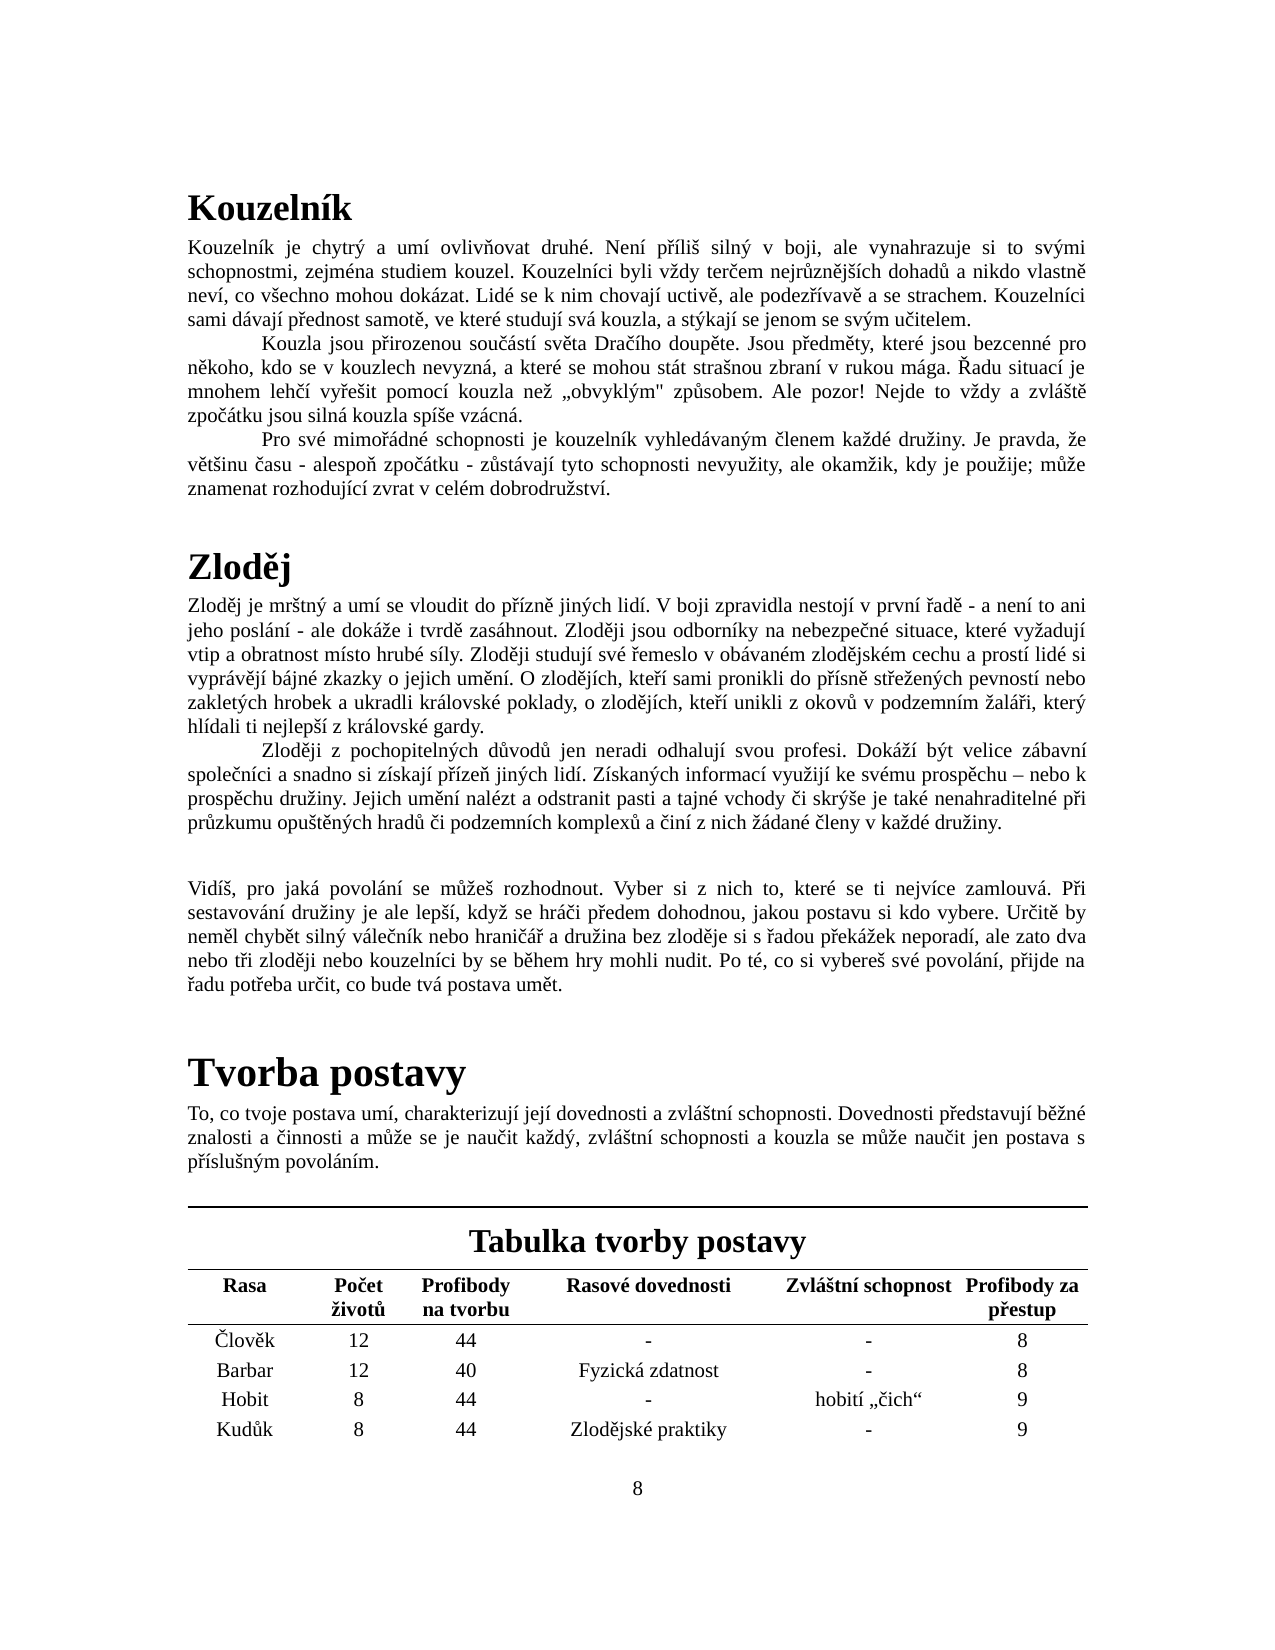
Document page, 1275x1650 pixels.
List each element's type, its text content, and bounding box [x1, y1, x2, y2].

table_cell - [780, 1414, 957, 1444]
table_cell 40 [415, 1355, 517, 1384]
subtitle Zloděj [187, 544, 1087, 587]
table_cell 44 [415, 1385, 517, 1414]
table_cell 8 [302, 1414, 415, 1444]
table_cell 12 [302, 1355, 415, 1384]
table_header Tabulka tvorby postavy [188, 1208, 1087, 1269]
table_cell Rasové dovednosti [517, 1270, 780, 1324]
table_cell Člověk [188, 1325, 302, 1354]
table_cell hobití „čich“ [780, 1385, 957, 1414]
table_cell - [780, 1355, 957, 1384]
table_cell Hobit [188, 1385, 302, 1414]
text Kouzelník je chytrý a umí ovlivňovat druhé. Není příliš silný v boji, ale vynahrazuje si to svými schopnostmi, zejména studiem kouzel. Kouzelníci byli vždy terčem nejrůznějších dohadů a nikdo vlastně neví, co všechno mohou dokázat. Lidé se k nim chovají uctivě, ale podezřívavě a se strachem. Kouzelníci sami dávají přednost samotě, ve které studují svá kouzla, a stýkají se jenom se svým učitelem. Kouzla jsou přirozenou součástí světa Dračího doupěte. Jsou předměty, které jsou bezcenné pro někoho, kdo se v kouzlech nevyzná, a které se mohou stát strašnou zbraní v rukou mága. Řadu situací je mnohem lehčí vyřešit pomocí kouzla než „obvyklým" způsobem. Ale pozor! Nejde to vždy a zvláště zpočátku jsou silná kouzla spíše vzácná. Pro své mimořádné schopnosti je kouzelník vyhledávaným členem každé družiny. Je pravda, že většinu času - alespoň zpočátku - zůstávají tyto schopnosti nevyužity, ale okamžik, kdy je použije; může znamenat rozhodující zvrat v celém dobrodružství. [187, 235, 1087, 499]
table_cell - [780, 1325, 957, 1354]
table_cell Fyzická zdatnost [517, 1355, 780, 1384]
table_cell 9 [957, 1385, 1087, 1414]
text Vidíš, pro jaká povolání se můžeš rozhodnout. Vyber si z nich to, které se ti nejvíce zamlouvá. Při sestavování družiny je ale lepší, když se hráči předem dohodnou, jakou postavu si kdo vybere. Určitě by neměl chybět silný válečník nebo hraničář a družina bez zloděje si s řadou překážek neporadí, ale zato dva nebo tři zloději nebo kouzelníci by se během hry mohli nudit. Po té, co si vybereš své povolání, přijde na řadu potřeba určit, co bude tvá postava umět. [187, 876, 1087, 996]
table_cell Profibody na tvorbu [415, 1270, 517, 1324]
table_cell 12 [302, 1325, 415, 1354]
table_cell Rasa [188, 1270, 302, 1324]
table_cell 9 [957, 1414, 1087, 1444]
table_cell 44 [415, 1414, 517, 1444]
table_cell Kudůk [188, 1414, 302, 1444]
table_cell - [517, 1325, 780, 1354]
table_cell Profibody za přestup [957, 1270, 1087, 1324]
table_cell Zlodějské praktiky [517, 1414, 780, 1444]
table_cell 8 [957, 1325, 1087, 1354]
table_cell Počet životů [302, 1270, 415, 1324]
table_cell 8 [957, 1355, 1087, 1384]
table_cell Zvláštní schopnost [780, 1270, 957, 1324]
text Zloděj je mrštný a umí se vloudit do přízně jiných lidí. V boji zpravidla nestojí v první řadě - a není to ani jeho poslání - ale dokáže i tvrdě zasáhnout. Zloději jsou odborníky na nebezpečné situace, které vyžadují vtip a obratnost místo hrubé síly. Zloději studují své řemeslo v obávaném zlodějském cechu a prostí lidé si vyprávějí bájné zkazky o jejich umění. O zlodějích, kteří sami pronikli do přísně střežených pevností nebo zakletých hrobek a ukradli královské poklady, o zlodějích, kteří unikli z okovů v podzemním žaláři, který hlídali ti nejlepší z královské gardy. Zloději z pochopitelných důvodů jen neradi odhalují svou profesi. Dokáží být velice zábavní společníci a snadno si získají přízeň jiných lidí. Získaných informací využijí ke svému prospěchu – nebo k prospěchu družiny. Jejich umění nalézt a odstranit pasti a tajné vchody či skrýše je také nenahraditelné při průzkumu opuštěných hradů či podzemních komplexů a činí z nich žádané členy v každé družiny. [187, 593, 1087, 834]
table_cell Barbar [188, 1355, 302, 1384]
table_cell 8 [302, 1385, 415, 1414]
table_cell - [517, 1385, 780, 1414]
subtitle Kouzelník [187, 186, 1087, 229]
subtitle Tvorba postavy [187, 1047, 1087, 1095]
text To, co tvoje postava umí, charakterizují její dovednosti a zvláštní schopnosti. Dovednosti představují běžné znalosti a činnosti a může se je naučit každý, zvláštní schopnosti a kouzla se může naučit jen postava s příslušným povoláním. [187, 1101, 1087, 1197]
table_cell 44 [415, 1325, 517, 1354]
